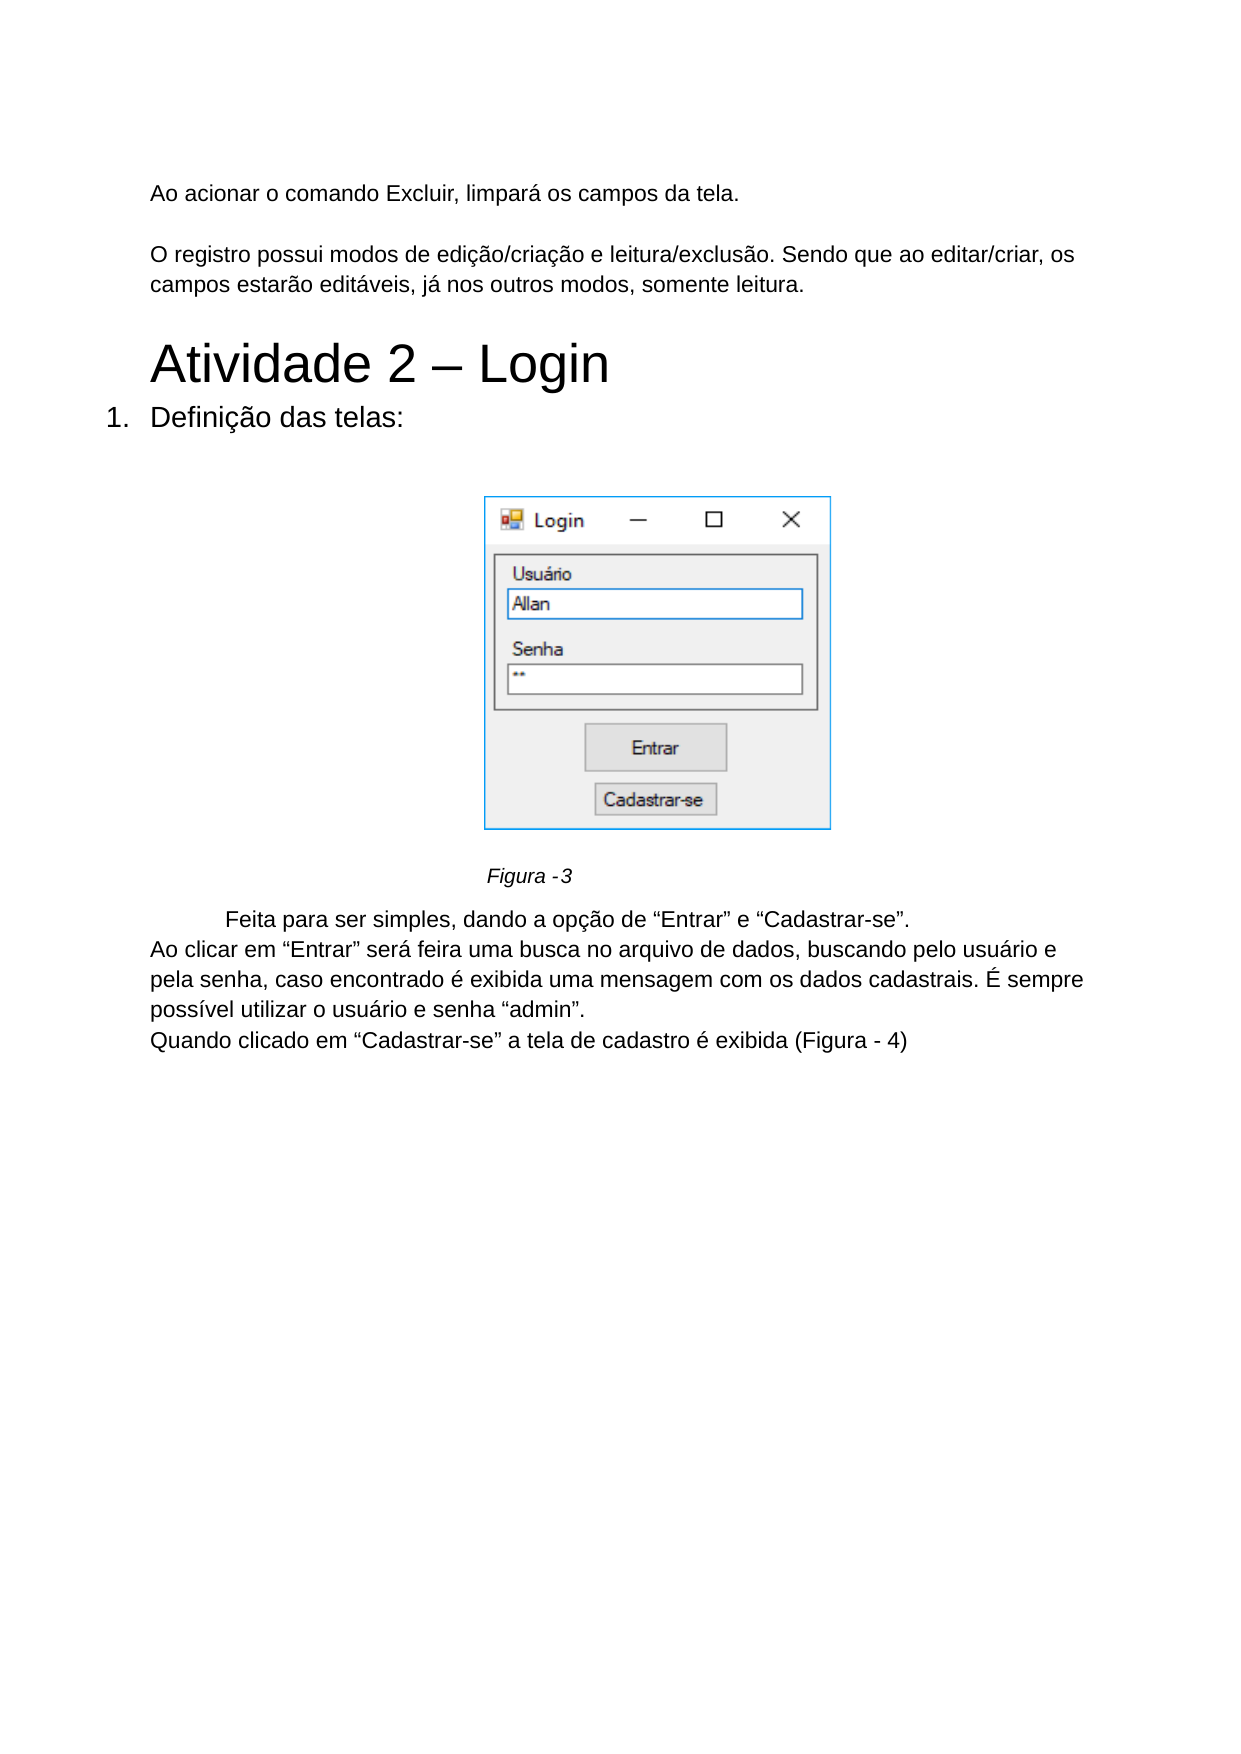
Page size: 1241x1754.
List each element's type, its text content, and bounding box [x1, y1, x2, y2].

text O registro possui modos de edição/criação e leitura/exclusão. Sendo que ao editar/criar, os campos estarão editáveis, já nos outros modos, somente leitura. [150, 241, 1090, 297]
text Figura ‑3 [445, 860, 1090, 889]
text Feita para ser simples, dando a opção de “Entrar” e “Cadastrar-se”. [150, 906, 1090, 932]
text Ao clicar em “Entrar” será feira uma busca no arquivo de dados, buscando pelo usuário e pela senha, caso encontrado é exibida uma mensagem com os dados cadastrais. É sempre possível utilizar o usuário e senha “admin”. [150, 936, 1090, 1023]
text Ao acionar o comando Excluir, limpará os campos da tela. [150, 180, 1090, 207]
list Definição das telas: [106, 400, 1090, 433]
text Quando clicado em “Cadastrar-se” a tela de cadastro é exibida (Figura - 4) [150, 1027, 1090, 1053]
text Atividade 2 – Login [150, 331, 1090, 393]
